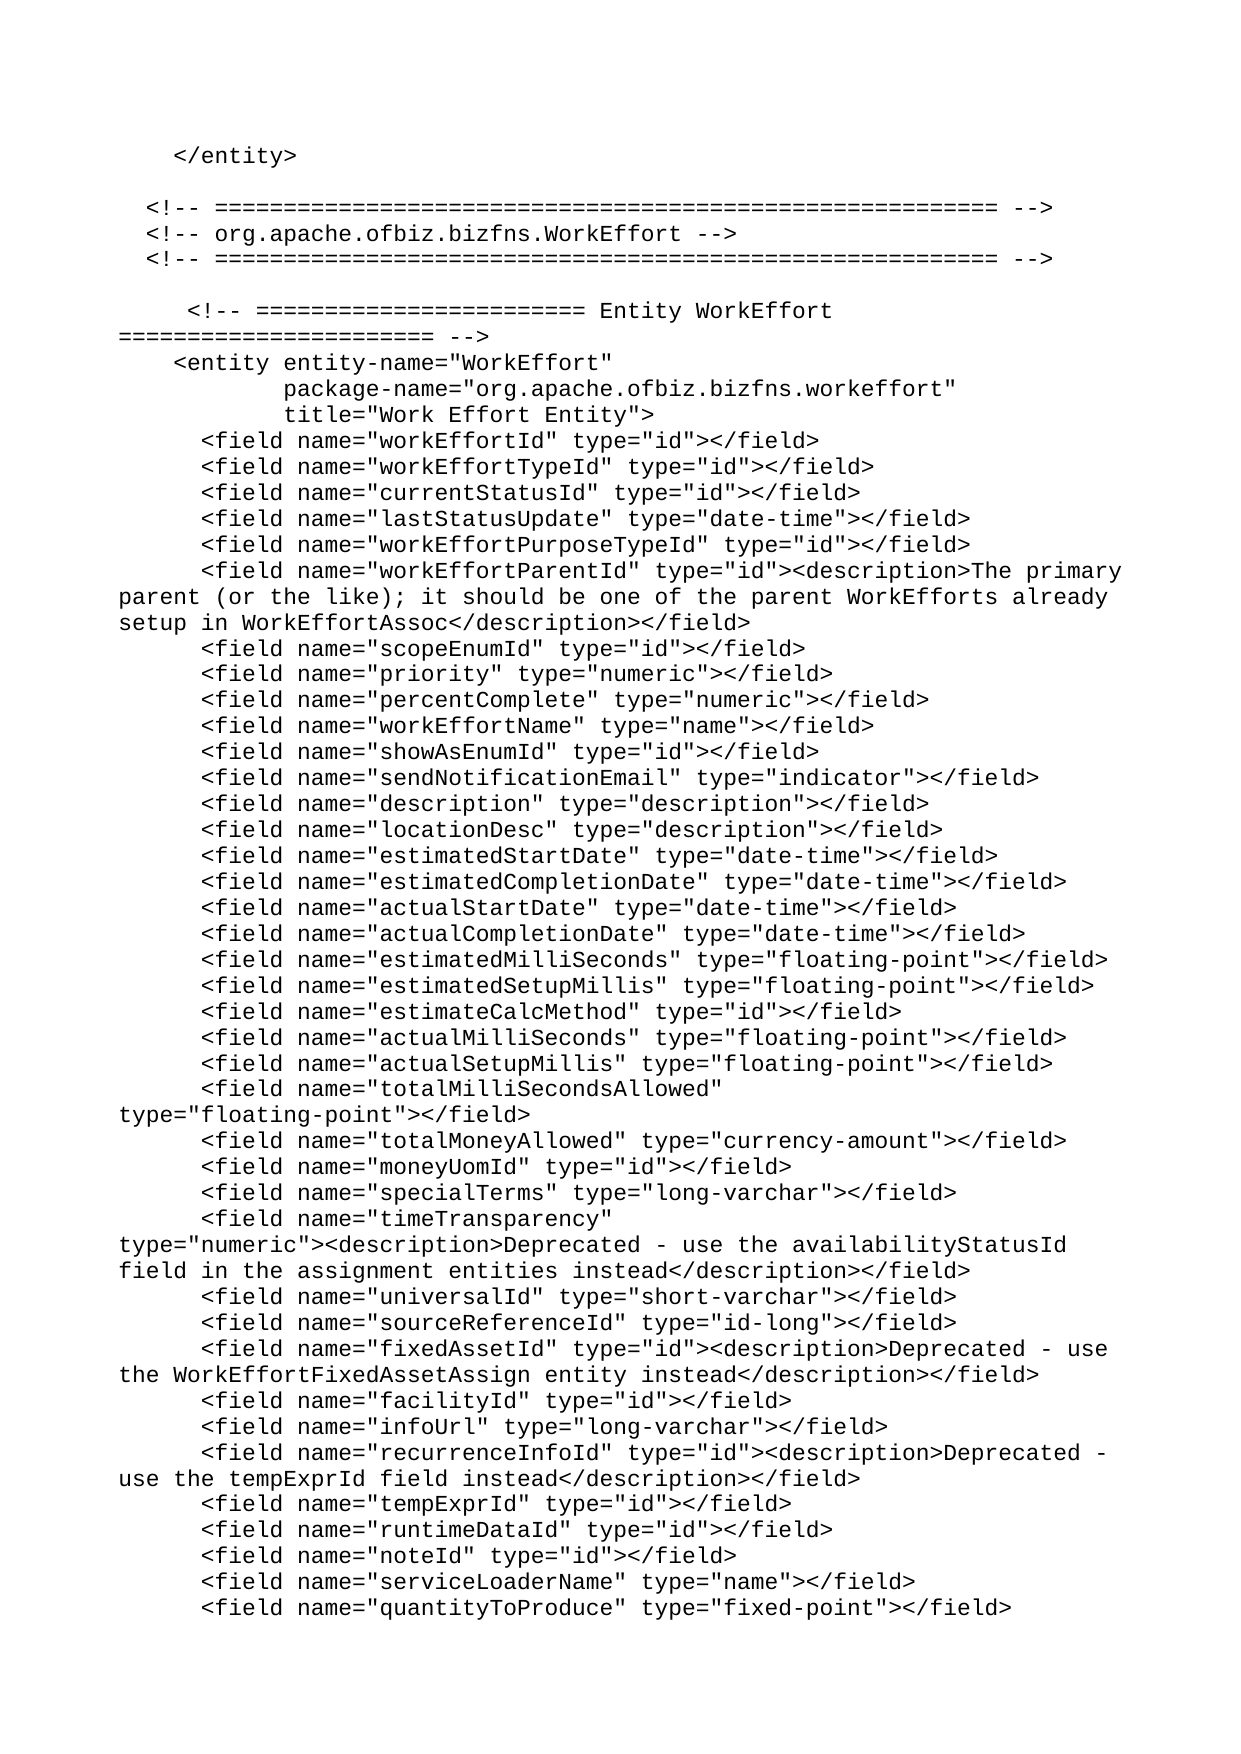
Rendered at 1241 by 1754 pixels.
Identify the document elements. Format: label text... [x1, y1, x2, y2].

text <field name="serviceLoaderName" type="name"></field> [118, 1571, 1122, 1597]
text <entity entity-name="WorkEffort" [118, 352, 1122, 377]
text <field name="lastStatusUpdate" type="date-time"></field> [118, 507, 1122, 533]
text <field name="workEffortName" type="name"></field> [118, 715, 1122, 741]
text <field name="fixedAssetId" type="id"><description>Deprecated - use the WorkEffortFixedAssetAssign entity instead</description></field> [118, 1337, 1122, 1389]
text <field name="locationDesc" type="description"></field> [118, 818, 1122, 844]
text <field name="universalId" type="short-varchar"></field> [118, 1285, 1122, 1311]
text </entity> [118, 144, 1122, 170]
text <field name="percentComplete" type="numeric"></field> [118, 689, 1122, 715]
text <field name="sendNotificationEmail" type="indicator"></field> [118, 767, 1122, 792]
text <field name="actualMilliSeconds" type="floating-point"></field> [118, 1026, 1122, 1052]
text <field name="estimateCalcMethod" type="id"></field> [118, 1000, 1122, 1026]
text <field name="noteId" type="id"></field> [118, 1545, 1122, 1571]
text <field name="actualSetupMillis" type="floating-point"></field> [118, 1052, 1122, 1078]
text <field name="estimatedMilliSeconds" type="floating-point"></field> [118, 948, 1122, 974]
text <field name="moneyUomId" type="id"></field> [118, 1156, 1122, 1182]
text <field name="totalMilliSecondsAllowed" type="floating-point"></field> [118, 1078, 1122, 1130]
text <field name="quantityToProduce" type="fixed-point"></field> [118, 1597, 1122, 1622]
text <field name="workEffortId" type="id"></field> [118, 429, 1122, 455]
text <field name="sourceReferenceId" type="id-long"></field> [118, 1311, 1122, 1337]
text <field name="workEffortTypeId" type="id"></field> [118, 455, 1122, 481]
text <field name="workEffortParentId" type="id"><description>The primary parent (or the like); it should be one of the parent WorkEfforts already setup in WorkEffortAssoc</description></field> [118, 559, 1122, 637]
text <field name="infoUrl" type="long-varchar"></field> [118, 1415, 1122, 1441]
text <!-- ========================================================= --> [118, 196, 1122, 222]
text <field name="estimatedSetupMillis" type="floating-point"></field> [118, 974, 1122, 1000]
text <field name="actualCompletionDate" type="date-time"></field> [118, 922, 1122, 948]
text <field name="runtimeDataId" type="id"></field> [118, 1519, 1122, 1545]
text <field name="priority" type="numeric"></field> [118, 663, 1122, 689]
text <field name="facilityId" type="id"></field> [118, 1389, 1122, 1415]
text <!-- org.apache.ofbiz.bizfns.WorkEffort --> [118, 222, 1122, 248]
text <!-- ========================================================= --> [118, 248, 1122, 274]
text <field name="timeTransparency" type="numeric"><description>Deprecated - use the availabilityStatusId field in the assignment entities instead</description></field> [118, 1207, 1122, 1285]
text <field name="recurrenceInfoId" type="id"><description>Deprecated - use the tempExprId field instead</description></field> [118, 1441, 1122, 1493]
text <field name="description" type="description"></field> [118, 792, 1122, 818]
text <field name="estimatedCompletionDate" type="date-time"></field> [118, 870, 1122, 896]
text <field name="specialTerms" type="long-varchar"></field> [118, 1182, 1122, 1207]
text <field name="estimatedStartDate" type="date-time"></field> [118, 844, 1122, 870]
text package-name="org.apache.ofbiz.bizfns.workeffort" [118, 377, 1122, 403]
text <field name="totalMoneyAllowed" type="currency-amount"></field> [118, 1130, 1122, 1156]
text <field name="tempExprId" type="id"></field> [118, 1493, 1122, 1519]
text <field name="actualStartDate" type="date-time"></field> [118, 896, 1122, 922]
text title="Work Effort Entity"> [118, 403, 1122, 429]
text <field name="workEffortPurposeTypeId" type="id"></field> [118, 533, 1122, 559]
text <!-- ======================== Entity WorkEffort ======================= --> [118, 300, 1122, 352]
text <field name="currentStatusId" type="id"></field> [118, 481, 1122, 507]
text <field name="scopeEnumId" type="id"></field> [118, 637, 1122, 663]
text <field name="showAsEnumId" type="id"></field> [118, 741, 1122, 767]
